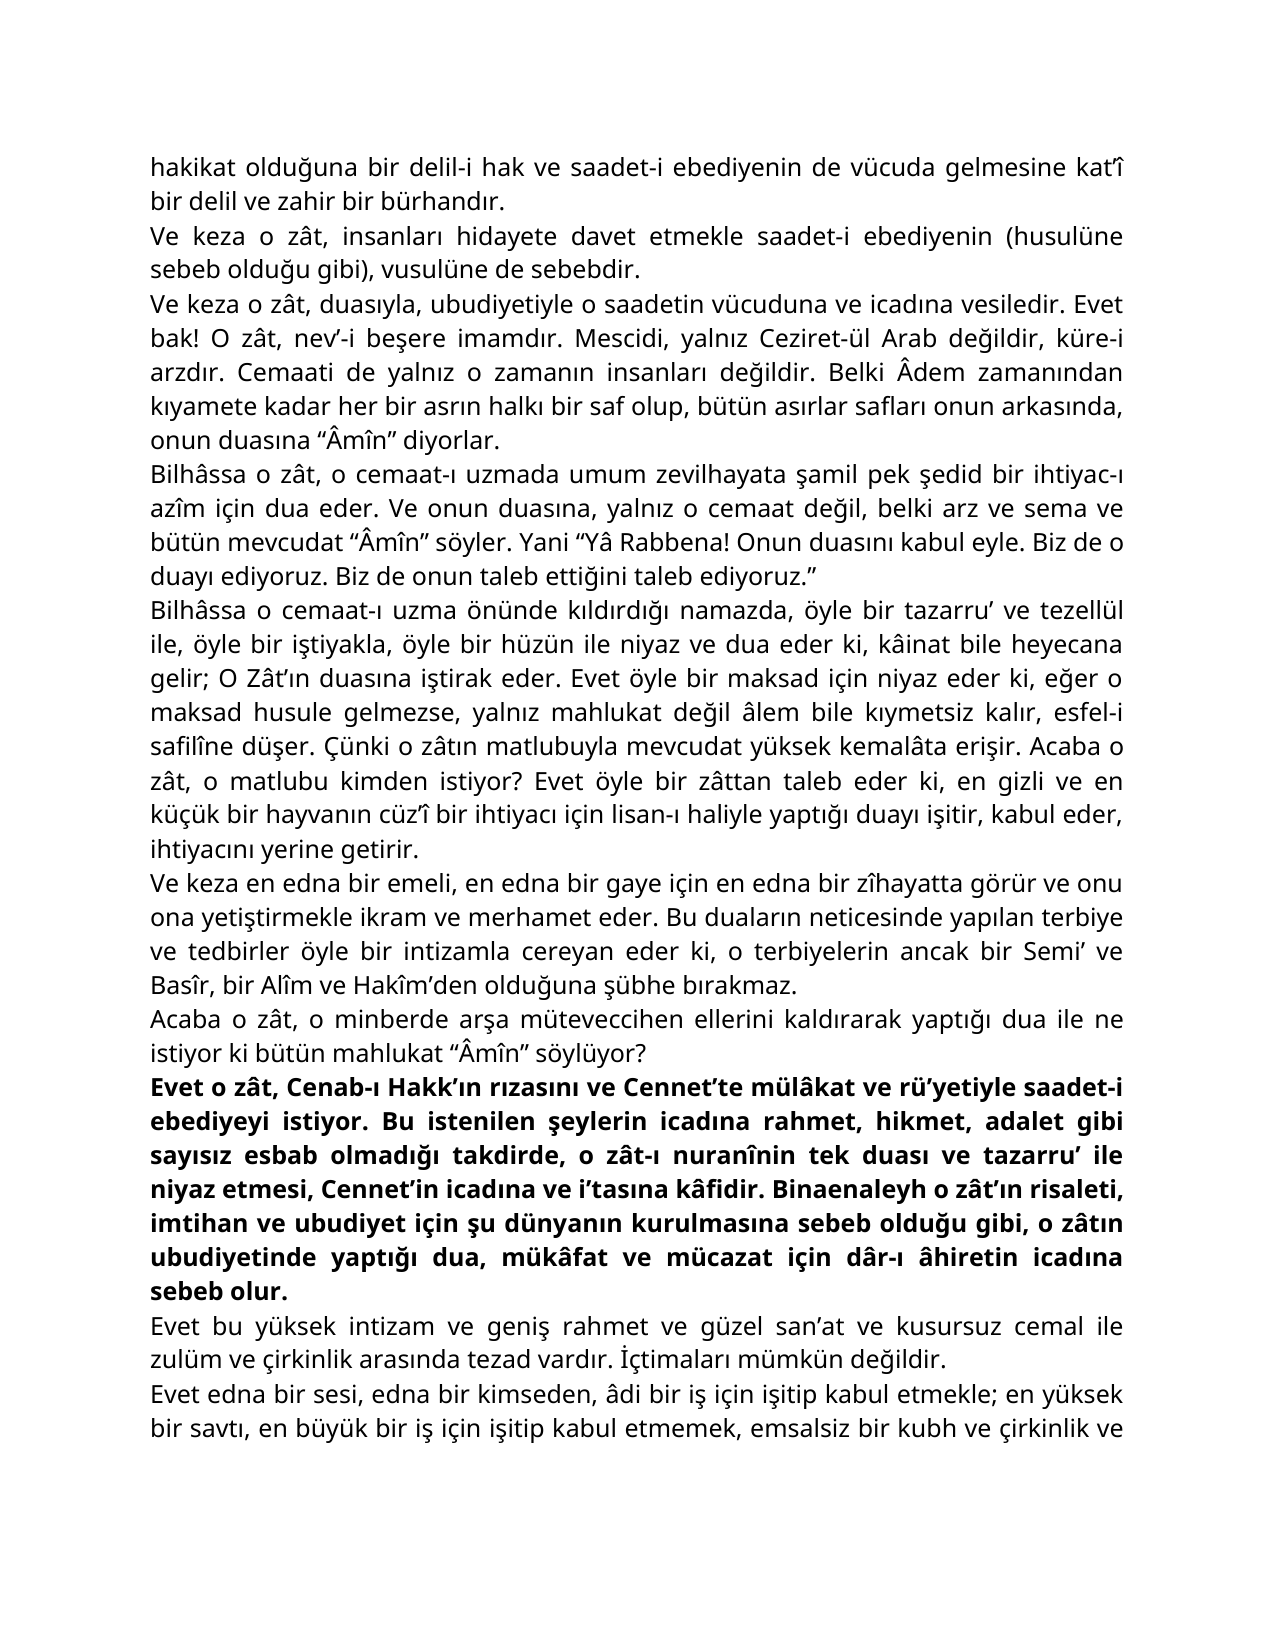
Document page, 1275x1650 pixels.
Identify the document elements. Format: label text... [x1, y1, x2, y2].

text Evet o zât, Cenab-ı Hakk’ın rızasını ve Cennet’te mülâkat ve rü’yetiyle saadet-i ebediyeyi istiyor. Bu istenilen şeylerin icadına rahmet, hikmet, adalet gibi sayısız esbab olmadığı takdirde, o zât-ı nuranînin tek duası ve tazarru’ ile niyaz etmesi, Cennet’in icadına ve i’tasına kâfidir. Binaenaleyh o zât’ın risaleti, imtihan ve ubudiyet için şu dünyanın kurulmasına sebeb olduğu gibi, o zâtın ubudiyetinde yaptığı dua, mükâfat ve mücazat için dâr-ı âhiretin icadına sebeb olur. [150, 1070, 1125, 1308]
text Acaba o zât, o minberde arşa müteveccihen ellerini kaldırarak yaptığı dua ile ne istiyor ki bütün mahlukat “Âmîn” söylüyor? [150, 1002, 1125, 1070]
text Bilhâssa o cemaat-ı uzma önünde kıldırdığı namazda, öyle bir tazarru’ ve tezellül ile, öyle bir iştiyakla, öyle bir hüzün ile niyaz ve dua eder ki, kâinat bile heyecana gelir; O Zât’ın duasına iştirak eder. Evet öyle bir maksad için niyaz eder ki, eğer o maksad husule gelmezse, yalnız mahlukat değil âlem bile kıymetsiz kalır, esfel-i safilîne düşer. Çünki o zâtın matlubuyla mevcudat yüksek kemalâta erişir. Acaba o zât, o matlubu kimden istiyor? Evet öyle bir zâttan taleb eder ki, en gizli ve en küçük bir hayvanın cüz’î bir ihtiyacı için lisan-ı haliyle yaptığı duayı işitir, kabul eder, ihtiyacını yerine getirir. [150, 593, 1125, 865]
text Ve keza en edna bir emeli, en edna bir gaye için en edna bir zîhayatta görür ve onu ona yetiştirmekle ikram ve merhamet eder. Bu duaların neticesinde yapılan terbiye ve tedbirler öyle bir intizamla cereyan eder ki, o terbiyelerin ancak bir Semi’ ve Basîr, bir Alîm ve Hakîm’den olduğuna şübhe bırakmaz. [150, 865, 1125, 1002]
text Ve keza o zât, insanları hidayete davet etmekle saadet-i ebediyenin (husulüne sebeb olduğu gibi), vusulüne de sebebdir. [150, 218, 1125, 286]
text Evet bu yüksek intizam ve geniş rahmet ve güzel san’at ve kusursuz cemal ile zulüm ve çirkinlik arasında tezad vardır. İçtimaları mümkün değildir. [150, 1308, 1125, 1376]
text Evet edna bir sesi, edna bir kimseden, âdi bir iş için işitip kabul etmekle; en yüksek bir savtı, en büyük bir iş için işitip kabul etmemek, emsalsiz bir kubh ve çirkinlik ve [150, 1376, 1125, 1444]
text Bilhâssa o zât, o cemaat-ı uzmada umum zevilhayata şamil pek şedid bir ihtiyac-ı azîm için dua eder. Ve onun duasına, yalnız o cemaat değil, belki arz ve sema ve bütün mevcudat “Âmîn” söyler. Yani “Yâ Rabbena! Onun duasını kabul eyle. Biz de o duayı ediyoruz. Biz de onun taleb ettiğini taleb ediyoruz.” [150, 457, 1125, 593]
text hakikat olduğuna bir delil-i hak ve saadet-i ebediyenin de vücuda gelmesine kat’î bir delil ve zahir bir bürhandır. [150, 150, 1125, 218]
text Ve keza o zât, duasıyla, ubudiyetiyle o saadetin vücuduna ve icadına vesiledir. Evet bak! O zât, nev’-i beşere imamdır. Mescidi, yalnız Ceziret-ül Arab değildir, küre-i arzdır. Cemaati de yalnız o zamanın insanları değildir. Belki Âdem zamanından kıyamete kadar her bir asrın halkı bir saf olup, bütün asırlar safları onun arkasında, onun duasına “Âmîn” diyorlar. [150, 286, 1125, 457]
